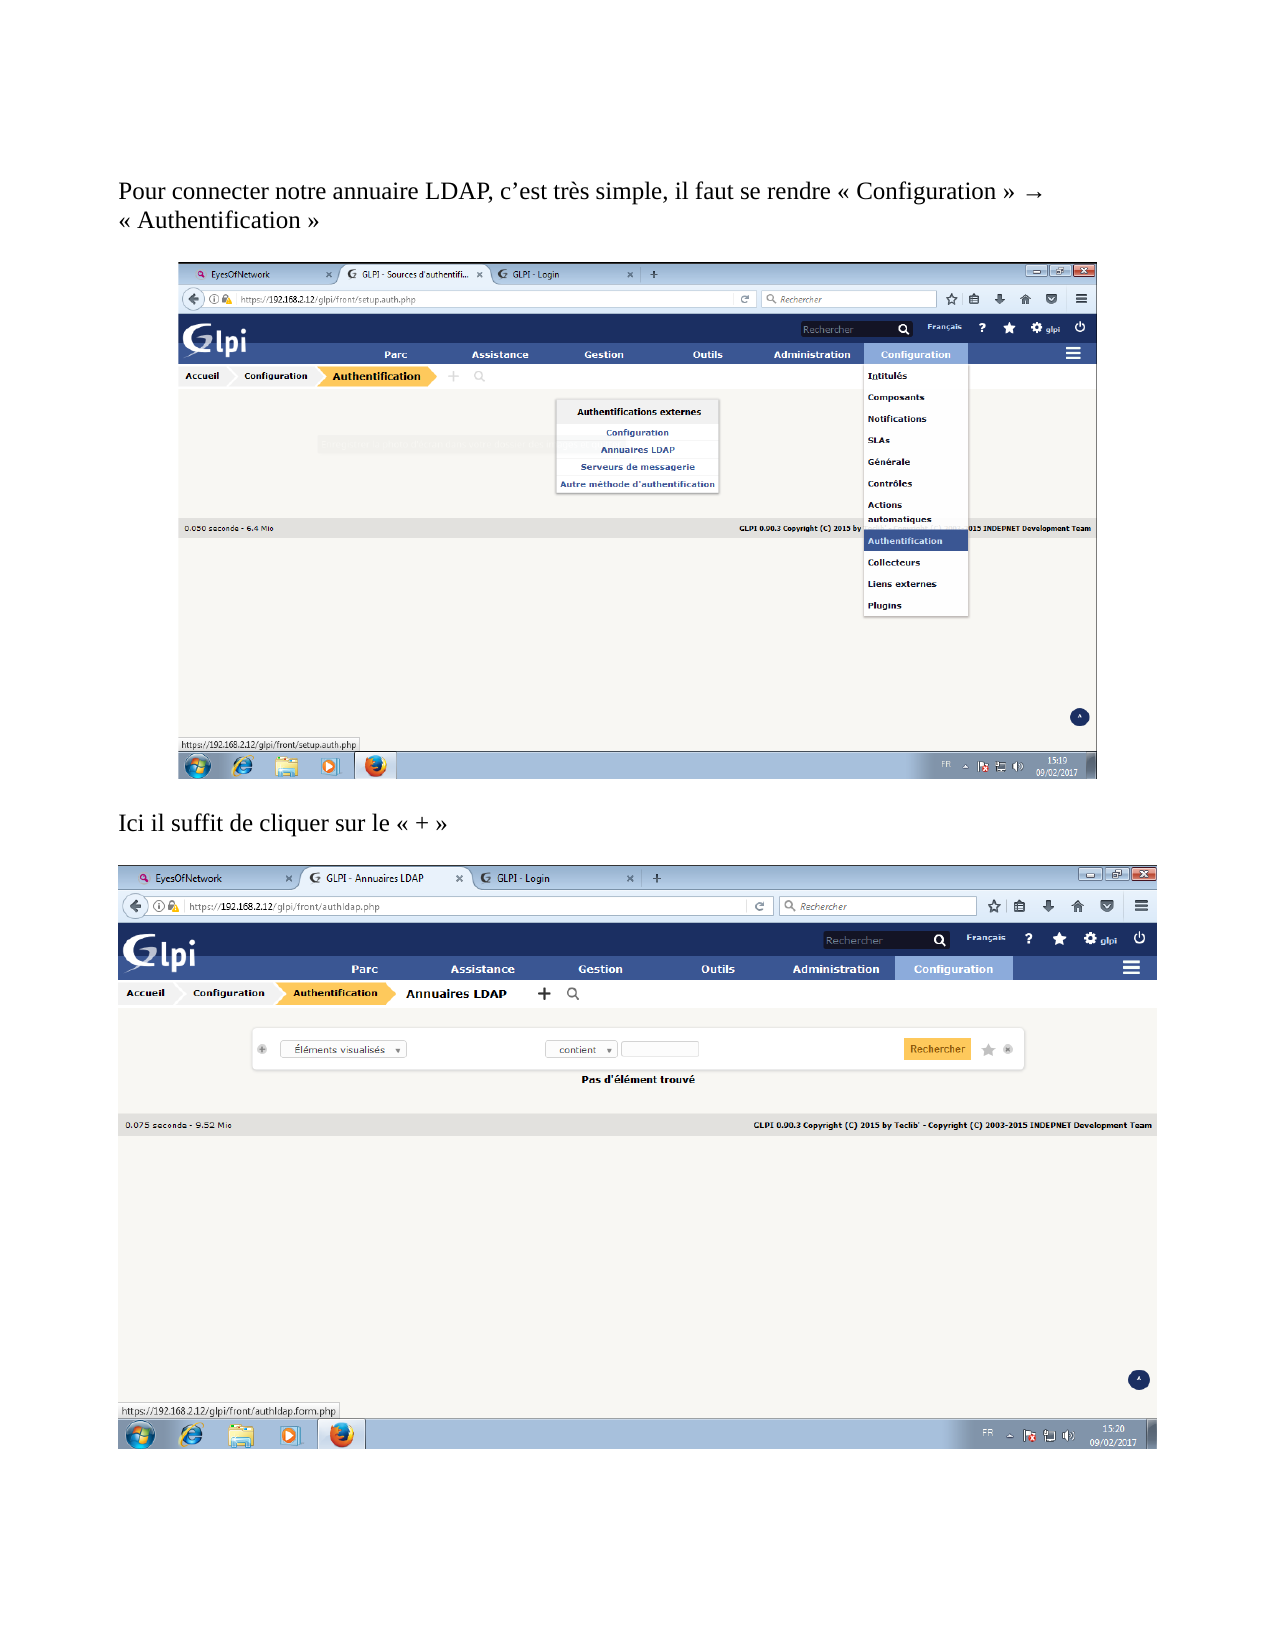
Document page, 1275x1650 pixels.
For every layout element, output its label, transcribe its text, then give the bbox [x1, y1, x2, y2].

text Pour connecter notre annuaire LDAP, c’est très simple, il faut se rendre « Configuration » → « Authentification » [118, 176, 1157, 234]
picture [178, 262, 1097, 779]
text Ici il suffit de cliquer sur le « + » [118, 808, 1157, 836]
picture [118, 865, 1157, 1449]
